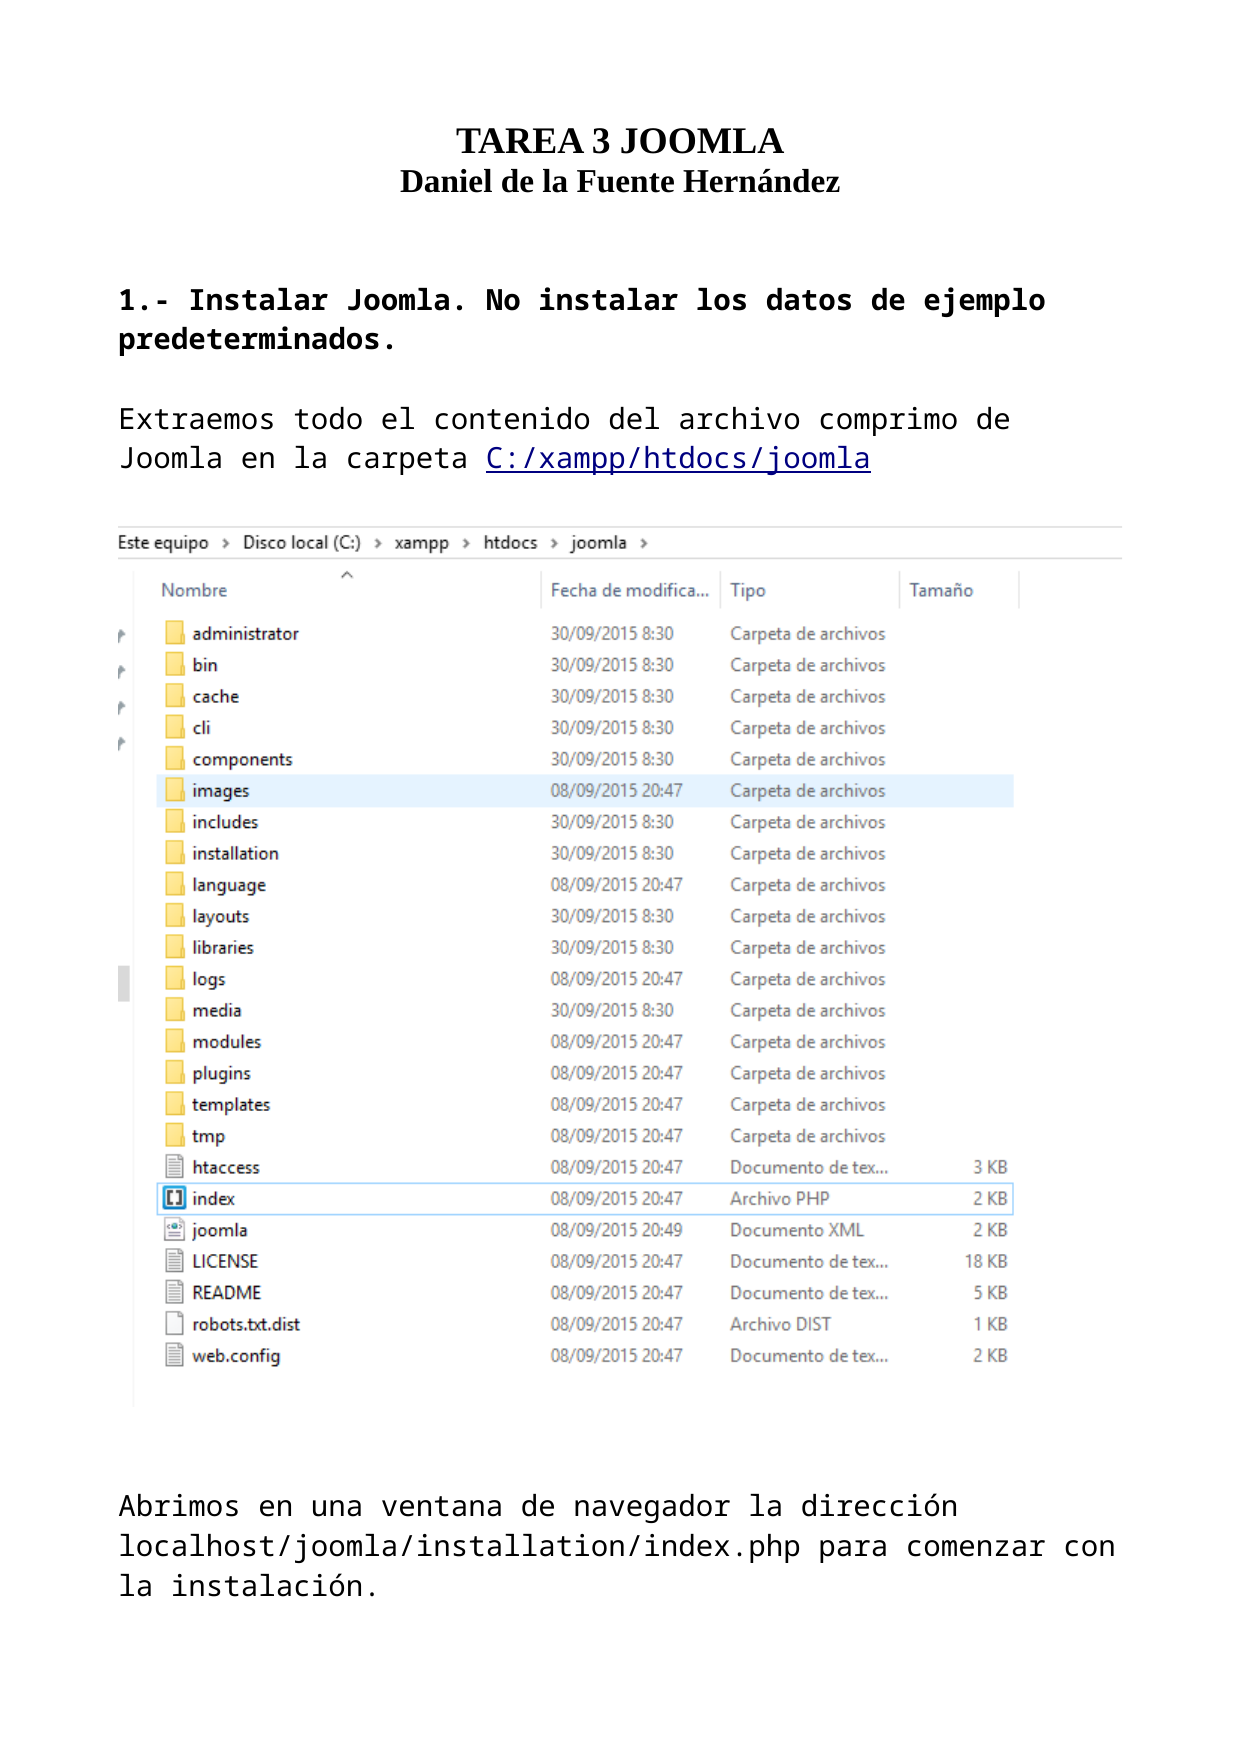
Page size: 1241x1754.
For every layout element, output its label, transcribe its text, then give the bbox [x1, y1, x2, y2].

picture [118, 517, 1123, 1407]
text 1.- Instalar Joomla. No instalar los datos de ejemplo predeterminados. [118, 279, 1122, 358]
text TAREA 3 JOOMLA [118, 118, 1122, 161]
text Daniel de la Fuente Hernández [118, 161, 1122, 199]
text Abrimos en una ventana de navegador la dirección localhost/joomla/installation/index.php para comenzar con la instalación. [118, 1486, 1122, 1604]
text Extraemos todo el contenido del archivo comprimo de Joomla en la carpeta C:/xampp/htdocs/joomla [118, 398, 1122, 477]
